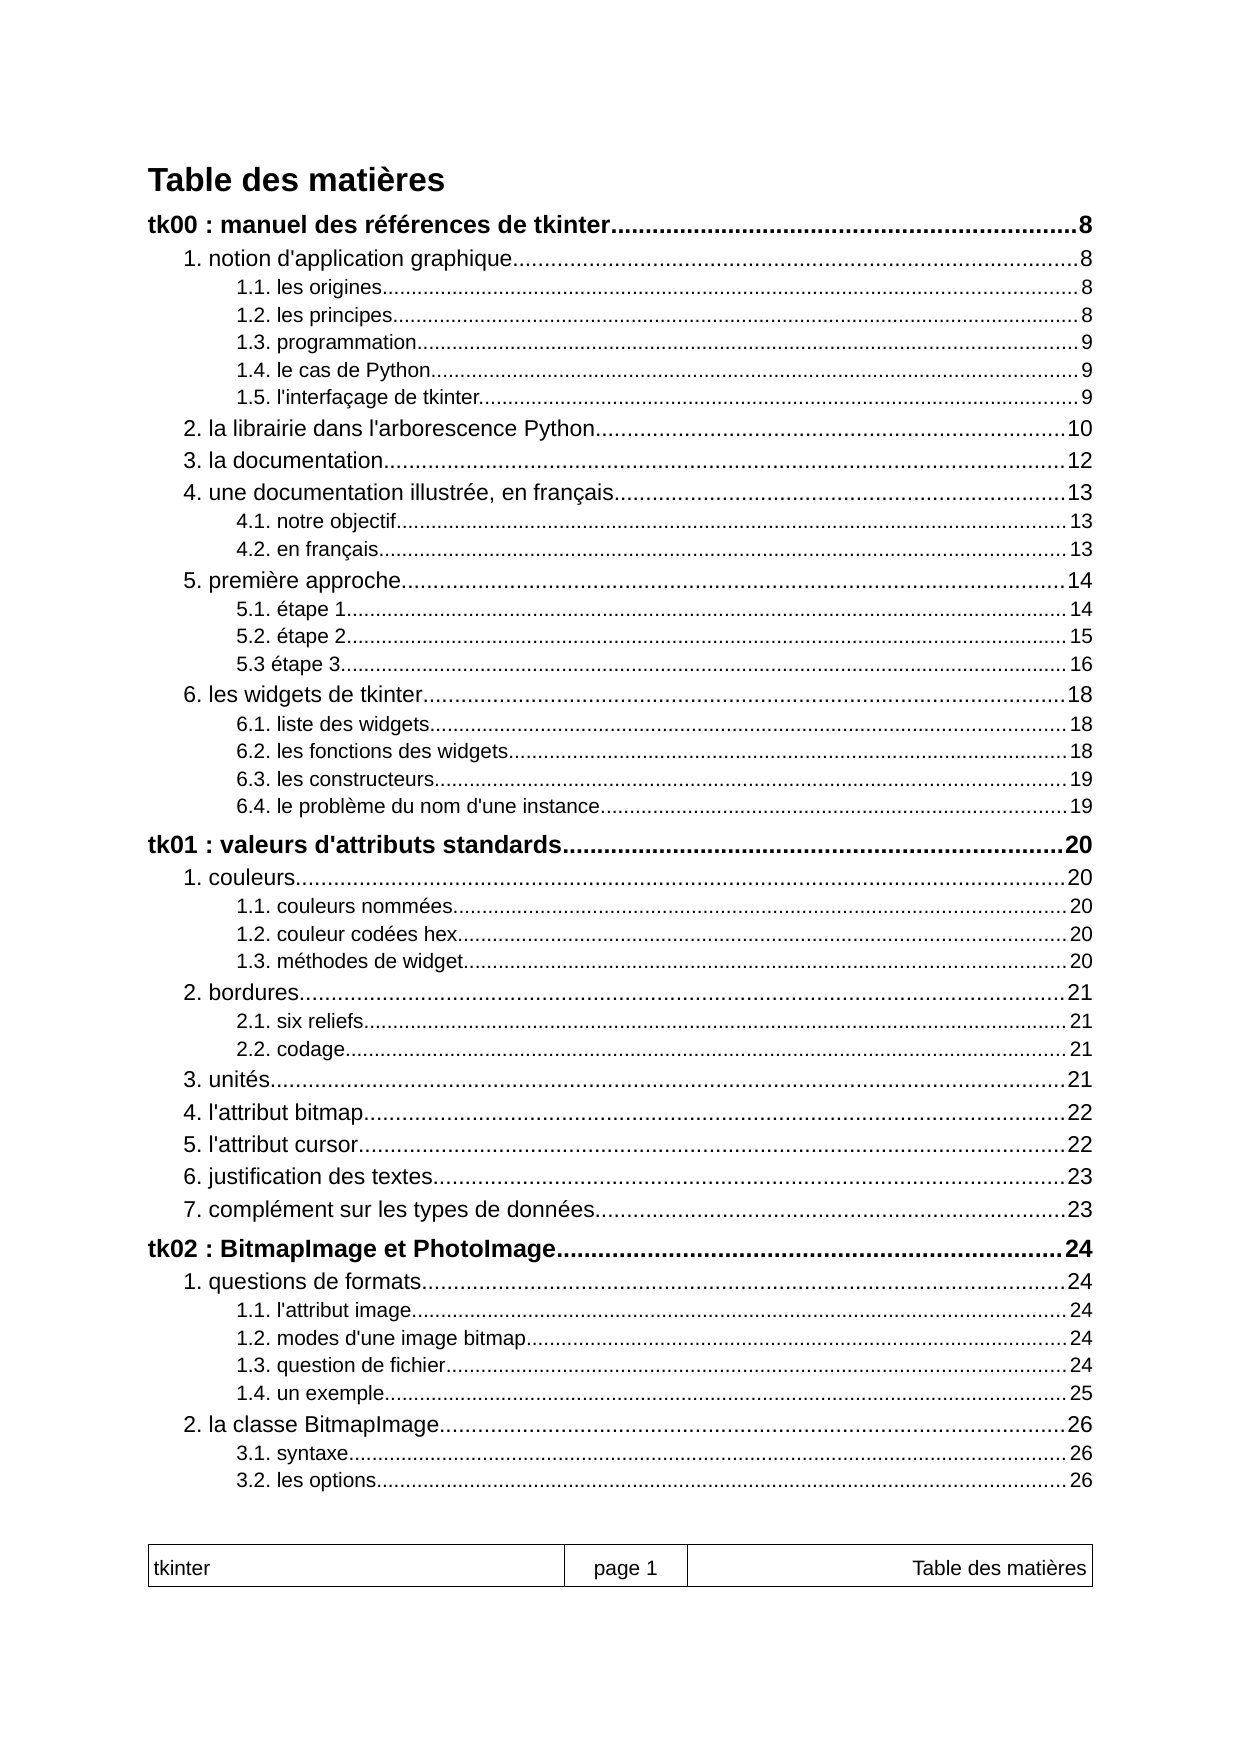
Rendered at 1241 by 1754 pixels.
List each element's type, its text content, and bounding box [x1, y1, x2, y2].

text 6.3. les constructeurs 19 [236, 766, 1093, 790]
text 2.2. codage 21 [236, 1036, 1093, 1060]
text 4. une documentation illustrée, en français. 13 [183, 479, 1093, 506]
text 1.3. programmation 9 [236, 330, 1093, 354]
text 4. l'attribut bitmap 22 [183, 1099, 1093, 1125]
text 1.1. les origines 8 [236, 275, 1093, 299]
text tk00 : manuel des références de tkinter 8 [148, 210, 1093, 239]
text 3.2. les options 26 [236, 1468, 1093, 1492]
text 6.1. liste des widgets 18 [236, 711, 1093, 735]
text 1.4. le cas de Python. 9 [236, 357, 1093, 381]
text 6. les widgets de tkinter 18 [183, 681, 1093, 708]
text 4.1. notre objectif 13 [236, 509, 1093, 533]
text 3.1. syntaxe 26 [236, 1441, 1093, 1464]
text 1.2. couleur codées hex 20 [236, 922, 1093, 946]
subtitle Table des matières [148, 160, 1093, 198]
text 7. complément sur les types de données 23 [183, 1196, 1093, 1222]
text 1. notion d'application graphique 8 [183, 245, 1093, 271]
text 1. questions de formats 24 [183, 1268, 1093, 1295]
text 1.3. méthodes de widget 20 [236, 949, 1093, 973]
text 1.4. un exemple 25 [236, 1381, 1093, 1405]
text 4.2. en français... 13 [236, 537, 1093, 561]
text 6.2. les fonctions des widgets 18 [236, 739, 1093, 763]
text 2.1. six reliefs 21 [236, 1009, 1093, 1033]
text 1.1. couleurs nommées 20 [236, 894, 1093, 918]
text tk01 : valeurs d'attributs standards 20 [148, 829, 1093, 858]
text 5. l'attribut cursor 22 [183, 1131, 1093, 1157]
text 5.2. étape 2 15 [236, 624, 1093, 648]
text 3. unités 21 [183, 1066, 1093, 1093]
text 2. bordures 21 [183, 979, 1093, 1005]
text 2. la librairie dans l'arborescence Python 10 [183, 415, 1093, 441]
text 1.5. l'interfaçage de tkinter. 9 [236, 385, 1093, 409]
text 1.2. les principes 8 [236, 302, 1093, 326]
text 1.1. l'attribut image 24 [236, 1298, 1093, 1322]
text 3. la documentation. 12 [183, 447, 1093, 473]
text 2. la classe BitmapImage 26 [183, 1411, 1093, 1437]
text 1.3. question de fichier 24 [236, 1353, 1093, 1377]
text 1. couleurs 20 [183, 864, 1093, 891]
text tk02 : BitmapImage et PhotoImage 24 [148, 1234, 1093, 1262]
text 5.1. étape 1 14 [236, 597, 1093, 621]
text 6.4. le problème du nom d'une instance. 19 [236, 794, 1093, 818]
text 6. justification des textes 23 [183, 1163, 1093, 1189]
text 5.3 étape 3 16 [236, 652, 1093, 676]
text 5. première approche. 14 [183, 567, 1093, 593]
text 1.2. modes d'une image bitmap 24 [236, 1326, 1093, 1350]
